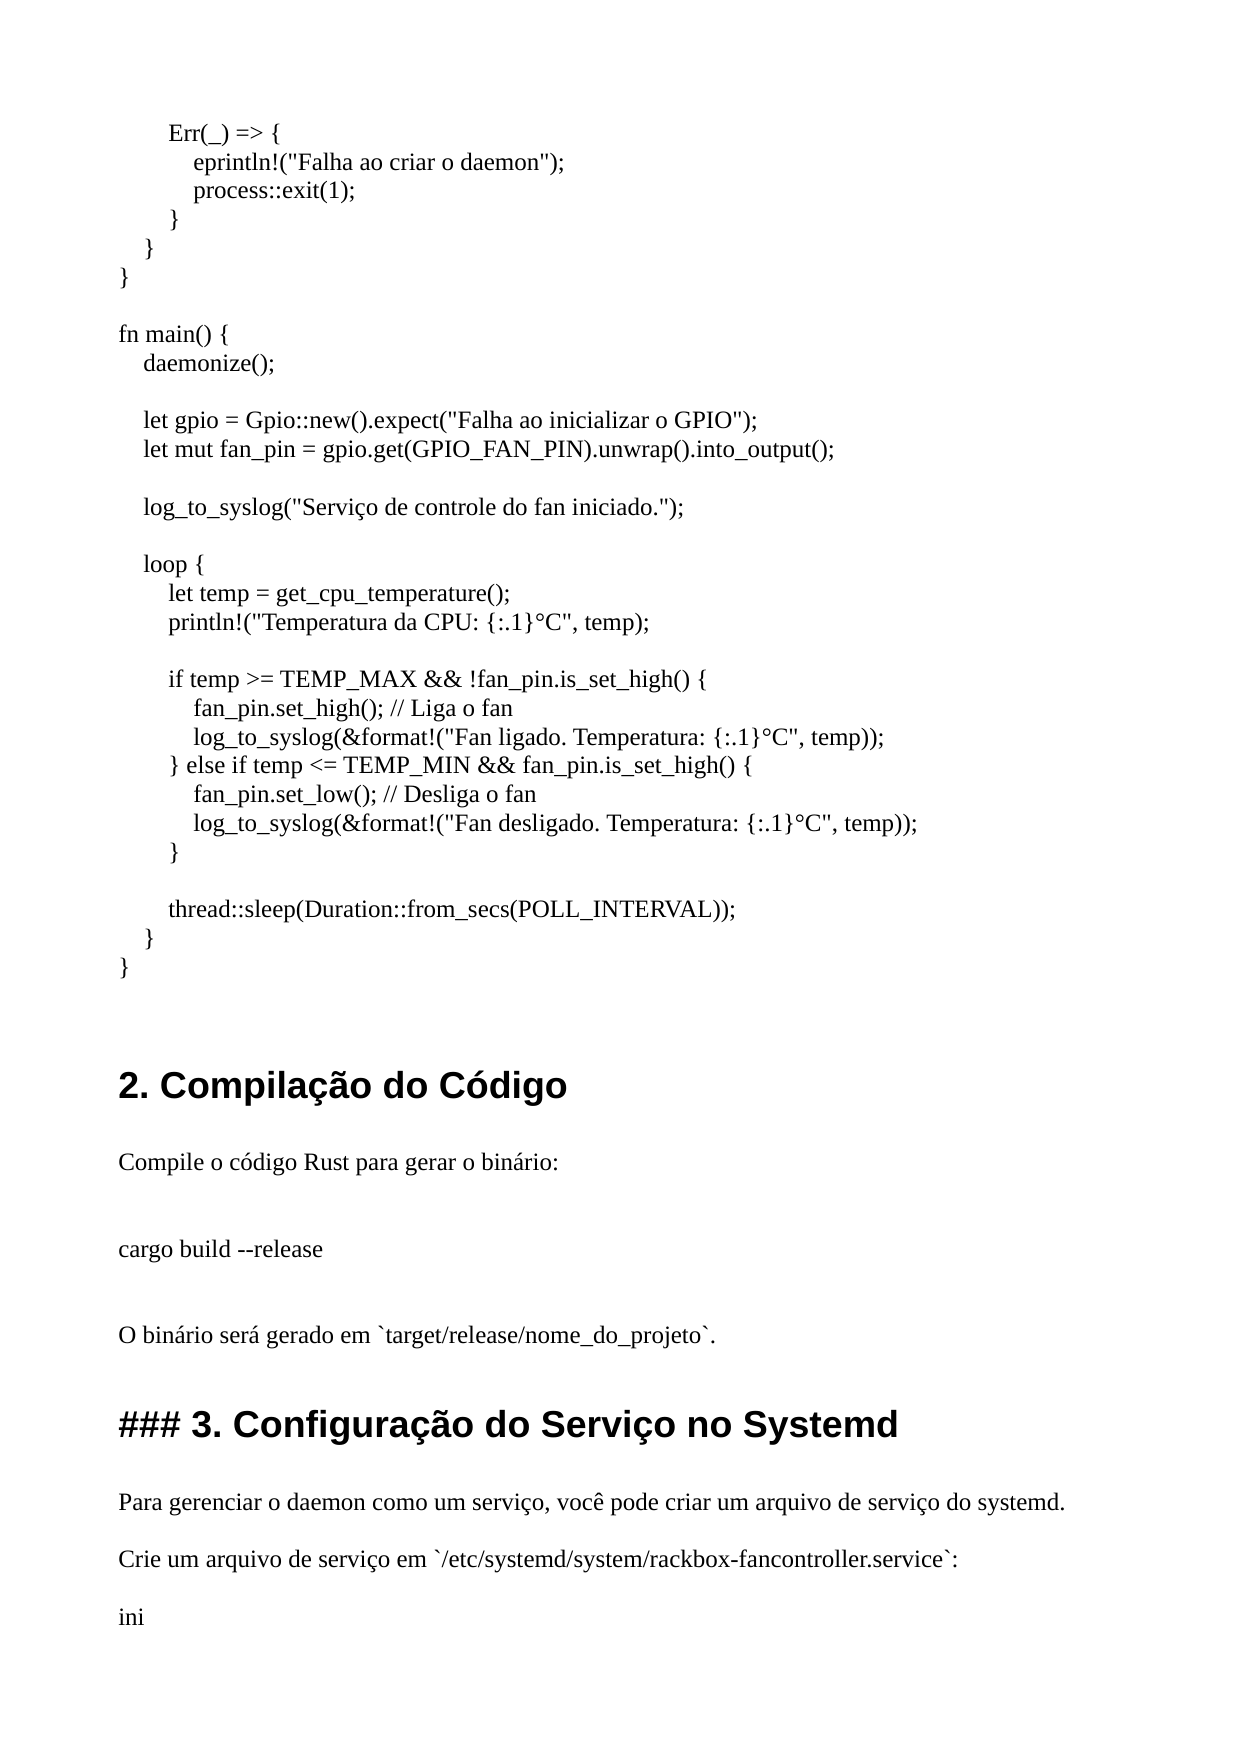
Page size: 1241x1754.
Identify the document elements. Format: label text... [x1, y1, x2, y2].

text } [118, 204, 1122, 233]
text eprintln!("Falha ao criar o daemon"); [118, 147, 1122, 176]
text Para gerenciar o daemon como um serviço, você pode criar um arquivo de serviço do systemd. [118, 1487, 1122, 1516]
text log_to_syslog("Serviço de controle do fan iniciado."); [118, 492, 1122, 521]
text fn main() { [118, 319, 1122, 348]
text O binário será gerado em `target/release/nome_do_projeto`. [118, 1320, 1122, 1349]
text } [118, 923, 1122, 952]
text log_to_syslog(&format!("Fan desligado. Temperatura: {:.1}°C", temp)); [118, 808, 1122, 837]
text process::exit(1); [118, 176, 1122, 204]
text } [118, 262, 1122, 291]
text } else if temp <= TEMP_MIN && fan_pin.is_set_high() { [118, 751, 1122, 779]
text if temp >= TEMP_MAX && !fan_pin.is_set_high() { [118, 664, 1122, 693]
text Crie um arquivo de serviço em `/etc/systemd/system/rackbox-fancontroller.service`: [118, 1544, 1122, 1573]
text fan_pin.set_low(); // Desliga o fan [118, 779, 1122, 808]
text loop { [118, 549, 1122, 578]
subtitle ### 3. Configuração do Serviço no Systemd [118, 1402, 1122, 1446]
subtitle 2. Compilação do Código [118, 1063, 1122, 1106]
text } [118, 233, 1122, 262]
text cargo build --release [118, 1234, 1122, 1262]
text Err(_) => { [118, 118, 1122, 147]
text } [118, 952, 1122, 981]
text println!("Temperatura da CPU: {:.1}°C", temp); [118, 607, 1122, 636]
text thread::sleep(Duration::from_secs(POLL_INTERVAL)); [118, 894, 1122, 923]
text let temp = get_cpu_temperature(); [118, 578, 1122, 607]
text daemonize(); [118, 348, 1122, 377]
text let gpio = Gpio::new().expect("Falha ao inicializar o GPIO"); [118, 406, 1122, 434]
text log_to_syslog(&format!("Fan ligado. Temperatura: {:.1}°C", temp)); [118, 722, 1122, 751]
text ini [118, 1602, 1122, 1631]
text let mut fan_pin = gpio.get(GPIO_FAN_PIN).unwrap().into_output(); [118, 434, 1122, 463]
text Compile o código Rust para gerar o binário: [118, 1147, 1122, 1176]
text } [118, 837, 1122, 866]
text fan_pin.set_high(); // Liga o fan [118, 693, 1122, 722]
